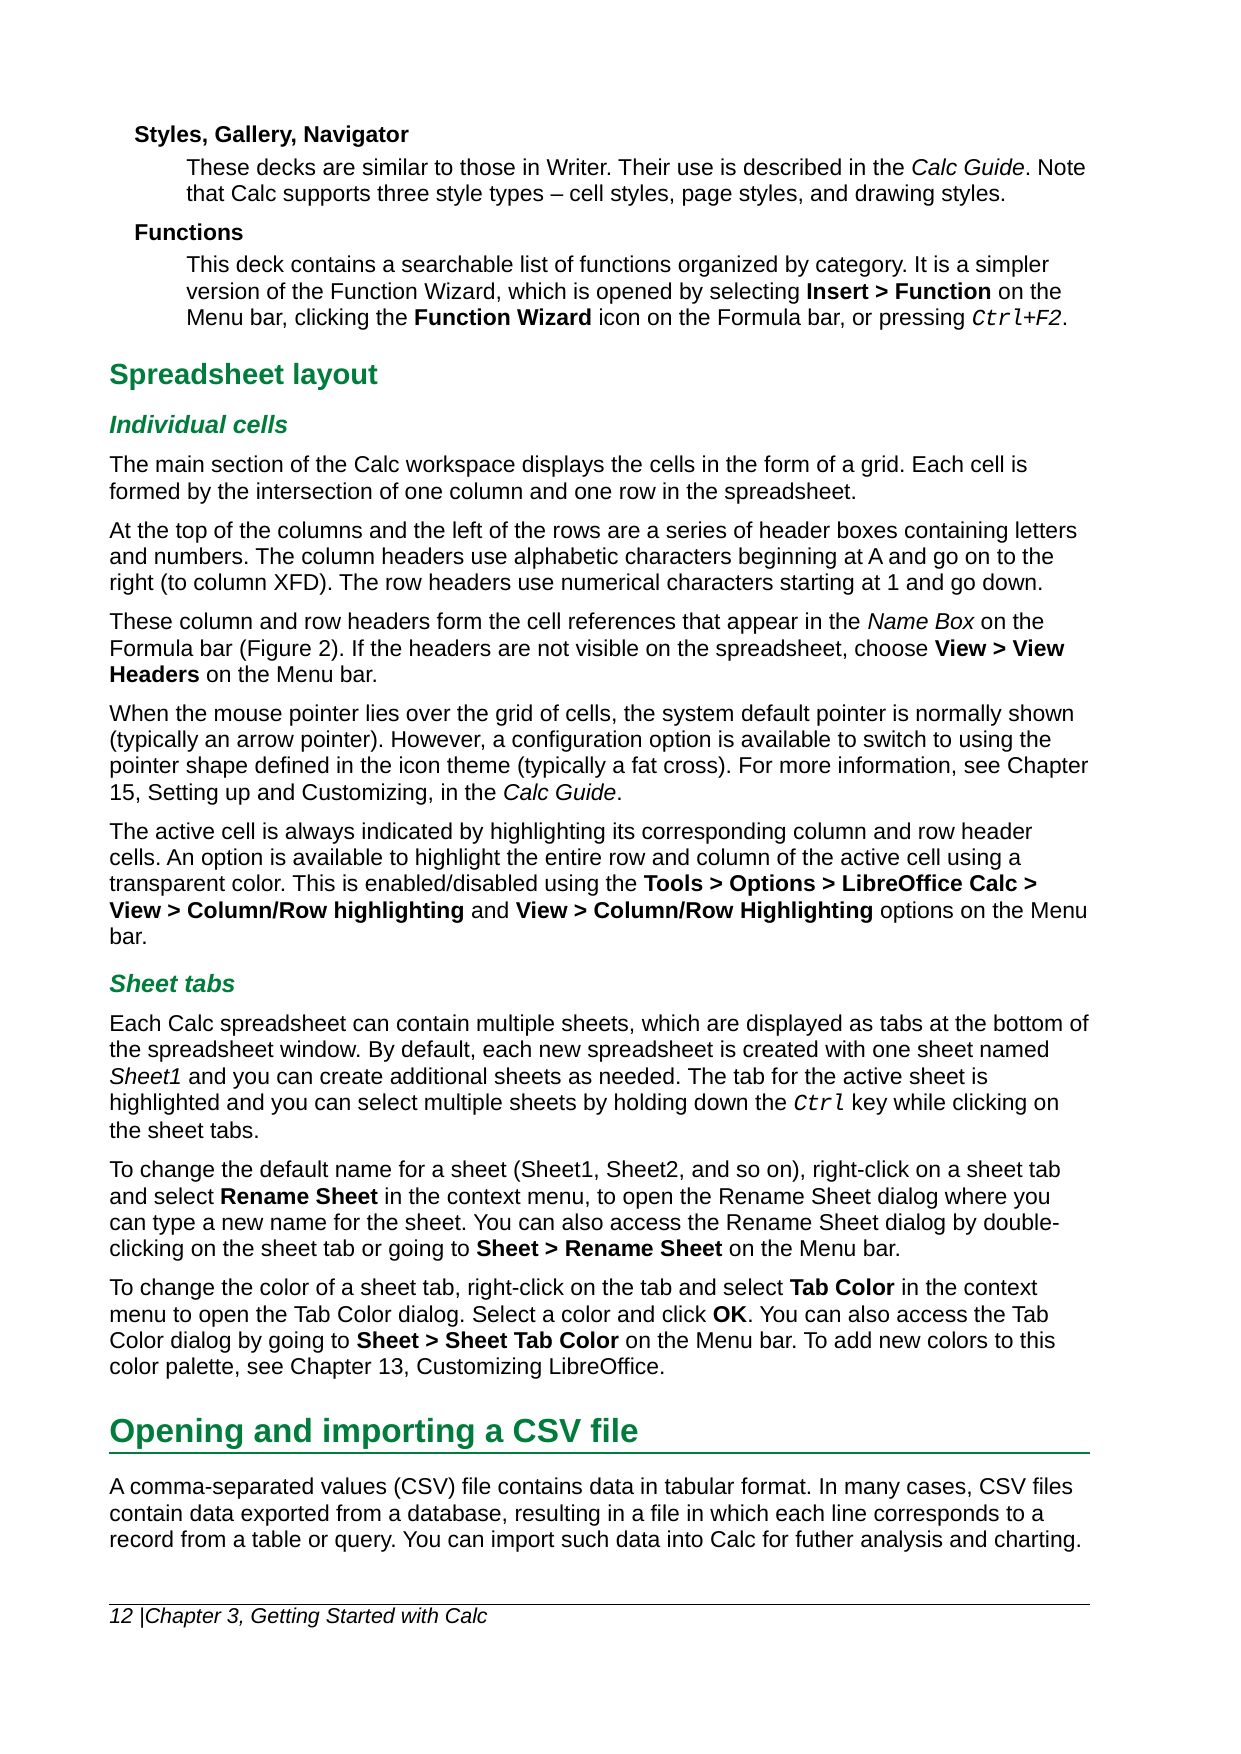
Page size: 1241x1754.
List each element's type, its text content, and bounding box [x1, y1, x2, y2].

text The main section of the Calc workspace displays the cells in the form of a grid. Each cell is formed by the intersection of one column and one row in the spreadsheet. [109, 451, 1090, 504]
text The active cell is always indicated by highlighting its corresponding column and row header cells. An option is available to highlight the entire row and column of the active cell using a transparent color. This is enabled/disabled using the Tools > Options > LibreOffice Calc > View > Column/Row highlighting and View > Column/Row Highlighting options on the Menu bar. [109, 818, 1090, 949]
text This deck contains a searchable list of functions organized by category. It is a simpler version of the Function Wizard, which is opened by selecting Insert > Function on the Menu bar, clicking the Function Wizard icon on the Formula bar, or pressing Ctrl+F2. [186, 251, 1090, 332]
subtitle Opening and importing a CSV file [109, 1411, 1090, 1452]
text These decks are similar to those in Writer. Their use is described in the Calc Guide. Note that Calc supports three style types – cell styles, page styles, and drawing styles. [186, 154, 1090, 206]
text Styles, Gallery, Navigator [134, 121, 1090, 147]
text To change the default name for a sheet (Sheet1, Sheet2, and so on), right-click on a sheet tab and select Rename Sheet in the context menu, to open the Rename Sheet dialog where you can type a new name for the sheet. You can also access the Rename Sheet dialog by double-clicking on the sheet tab or going to Sheet > Rename Sheet on the Menu bar. [109, 1156, 1090, 1262]
text Functions [134, 219, 1090, 245]
text These column and row headers form the cell references that appear in the Name Box on the Formula bar (Figure 2). If the headers are not visible on the spreadsheet, choose View > View Headers on the Menu bar. [109, 608, 1090, 687]
text Each Calc spreadsheet can contain multiple sheets, which are displayed as tabs at the bottom of the spreadsheet window. By default, each new spreadsheet is created with one sheet named Sheet1 and you can create additional sheets as needed. The tab for the active sheet is highlighted and you can select multiple sheets by holding down the Ctrl key while clicking on the sheet tabs. [109, 1010, 1090, 1144]
text When the mouse pointer lies over the grid of cells, the system default pointer is normally shown (typically an arrow pointer). However, a configuration option is available to switch to using the pointer shape defined in the icon theme (typically a fat cross). For more information, see Chapter 15, Setting up and Customizing, in the Calc Guide. [109, 700, 1090, 805]
subtitle Sheet tabs [109, 969, 1090, 998]
subtitle Individual cells [109, 410, 1090, 439]
subtitle Spreadsheet layout [109, 357, 1090, 391]
text At the top of the columns and the left of the rows are a series of header boxes containing letters and numbers. The column headers use alphabetic characters beginning at A and go on to the right (to column XFD). The row headers use numerical characters starting at 1 and go down. [109, 517, 1090, 596]
text To change the color of a sheet tab, right-click on the tab and select Tab Color in the context menu to open the Tab Color dialog. Select a color and click OK. You can also access the Tab Color dialog by going to Sheet > Sheet Tab Color on the Menu bar. To add new colors to this color palette, see Chapter 13, Customizing LibreOffice. [109, 1274, 1090, 1380]
text A comma-separated values (CSV) file contains data in tabular format. In many cases, CSV files contain data exported from a database, resulting in a file in which each line corresponds to a record from a table or query. You can import such data into Calc for futher analysis and charting. [109, 1473, 1090, 1552]
